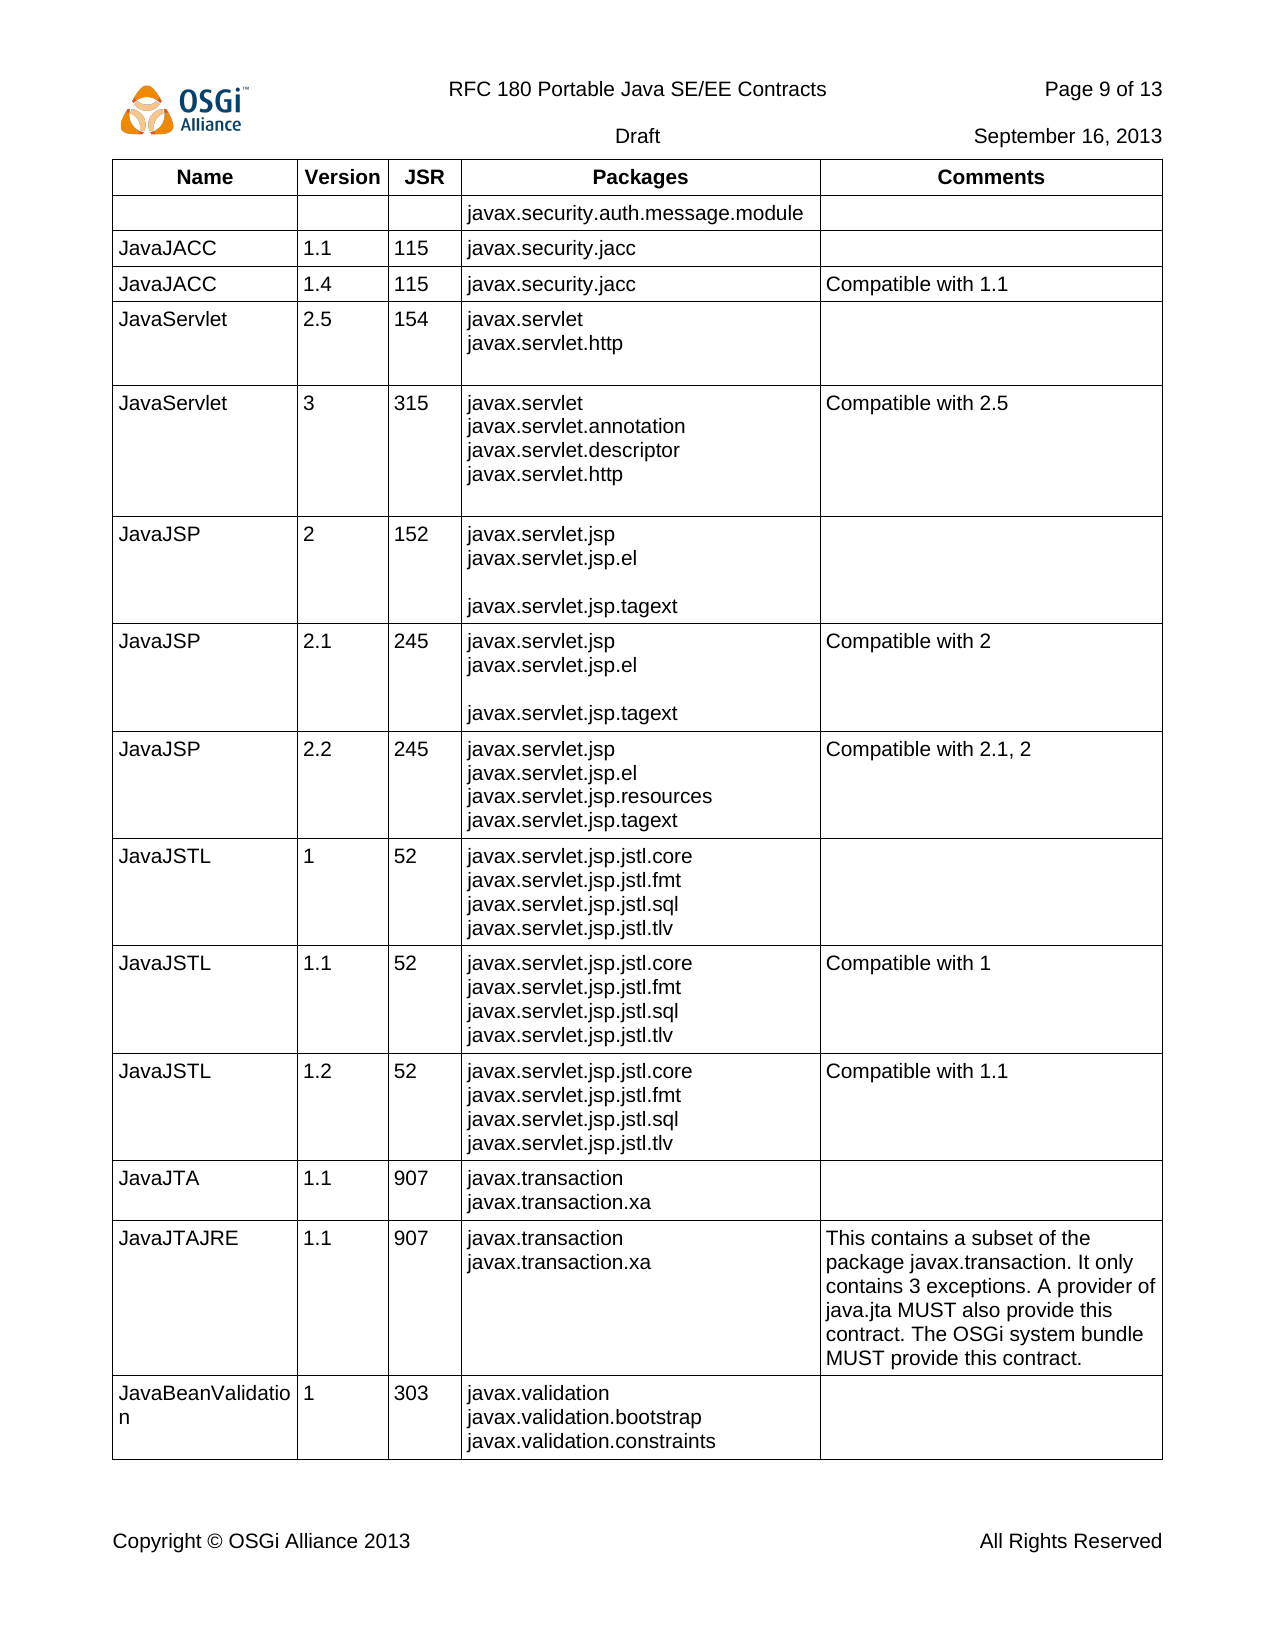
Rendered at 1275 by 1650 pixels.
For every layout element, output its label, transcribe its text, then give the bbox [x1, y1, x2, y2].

table_cell 1.4 [298, 267, 388, 301]
table_cell 1.1 [298, 1221, 388, 1375]
table_cell javax.transaction javax.transaction.xa [462, 1221, 820, 1375]
table_cell 115 [389, 267, 461, 301]
table_cell 1 [298, 1376, 388, 1458]
table_cell 1.1 [298, 946, 388, 1053]
table_cell JavaServlet [113, 302, 297, 384]
table_cell [821, 302, 1162, 384]
table_cell Compatible with 2 [821, 624, 1162, 731]
table_cell Compatible with 1.1 [821, 267, 1162, 301]
table_cell 115 [389, 231, 461, 266]
table_cell 154 [389, 302, 461, 384]
table_cell This contains a subset of the package javax.transaction. It only contains 3 exceptions. A provider of java.jta MUST also provide this contract. The OSGi system bundle MUST provide this contract. [821, 1221, 1162, 1375]
table_cell Compatible with 1.1 [821, 1054, 1162, 1160]
table_cell JavaJACC [113, 231, 297, 266]
table_cell JavaJTAJRE [113, 1221, 297, 1375]
table_cell [821, 839, 1162, 945]
table_cell 2.1 [298, 624, 388, 731]
table_cell javax.servlet javax.servlet.http [462, 302, 820, 384]
table_cell JavaJSTL [113, 1054, 297, 1160]
table_cell JavaJSP [113, 517, 297, 623]
table_cell javax.servlet.jsp javax.servlet.jsp.el javax.servlet.jsp.tagext [462, 517, 820, 623]
table_cell [821, 196, 1162, 230]
table_header Version [298, 160, 388, 194]
table_cell JavaJSP [113, 732, 297, 838]
table_cell Compatible with 2.1, 2 [821, 732, 1162, 838]
table_header Packages [462, 160, 820, 194]
table_cell Compatible with 1 [821, 946, 1162, 1053]
table_cell 245 [389, 624, 461, 731]
table_cell 52 [389, 1054, 461, 1160]
table_cell 52 [389, 946, 461, 1053]
table_cell javax.security.auth.message.module [462, 196, 820, 230]
table_header Comments [821, 160, 1162, 194]
table_cell 1.1 [298, 1161, 388, 1220]
table_cell [389, 196, 461, 230]
table_cell javax.servlet.jsp.jstl.core javax.servlet.jsp.jstl.fmt javax.servlet.jsp.jstl.sql javax.servlet.jsp.jstl.tlv [462, 839, 820, 945]
table_cell [821, 517, 1162, 623]
table_cell javax.servlet javax.servlet.annotation javax.servlet.descriptor javax.servlet.http [462, 386, 820, 516]
table_cell 907 [389, 1221, 461, 1375]
table_cell 1 [298, 839, 388, 945]
table_cell javax.security.jacc [462, 231, 820, 266]
table_cell 2 [298, 517, 388, 623]
table_cell javax.servlet.jsp.jstl.core javax.servlet.jsp.jstl.fmt javax.servlet.jsp.jstl.sql javax.servlet.jsp.jstl.tlv [462, 1054, 820, 1160]
table_cell 152 [389, 517, 461, 623]
table_cell [821, 1161, 1162, 1220]
table_cell JavaServlet [113, 386, 297, 516]
picture [113, 78, 257, 142]
table_cell [298, 196, 388, 230]
table_cell javax.transaction javax.transaction.xa [462, 1161, 820, 1220]
table_cell javax.servlet.jsp.jstl.core javax.servlet.jsp.jstl.fmt javax.servlet.jsp.jstl.sql javax.servlet.jsp.jstl.tlv [462, 946, 820, 1053]
table_cell JavaBeanValidation [113, 1376, 297, 1458]
table_cell 315 [389, 386, 461, 516]
table_cell JavaJSTL [113, 839, 297, 945]
table_cell 1.2 [298, 1054, 388, 1160]
table_cell 52 [389, 839, 461, 945]
table_cell [821, 231, 1162, 266]
table_cell JavaJACC [113, 267, 297, 301]
table_cell 3 [298, 386, 388, 516]
table_cell javax.security.jacc [462, 267, 820, 301]
table_cell Compatible with 2.5 [821, 386, 1162, 516]
table_cell javax.servlet.jsp javax.servlet.jsp.el javax.servlet.jsp.tagext [462, 624, 820, 731]
table_header JSR [389, 160, 461, 194]
table_cell JavaJTA [113, 1161, 297, 1220]
table_cell 907 [389, 1161, 461, 1220]
table_cell [113, 196, 297, 230]
table_cell [821, 1376, 1162, 1458]
table_cell 303 [389, 1376, 461, 1458]
table_cell JavaJSP [113, 624, 297, 731]
table_cell JavaJSTL [113, 946, 297, 1053]
table_cell 2.5 [298, 302, 388, 384]
table_cell 1.1 [298, 231, 388, 266]
table_cell javax.validation javax.validation.bootstrap javax.validation.constraints [462, 1376, 820, 1458]
table_cell 2.2 [298, 732, 388, 838]
table_cell javax.servlet.jsp javax.servlet.jsp.el javax.servlet.jsp.resources javax.servlet.jsp.tagext [462, 732, 820, 838]
table_cell 245 [389, 732, 461, 838]
table_header Name [113, 160, 297, 194]
